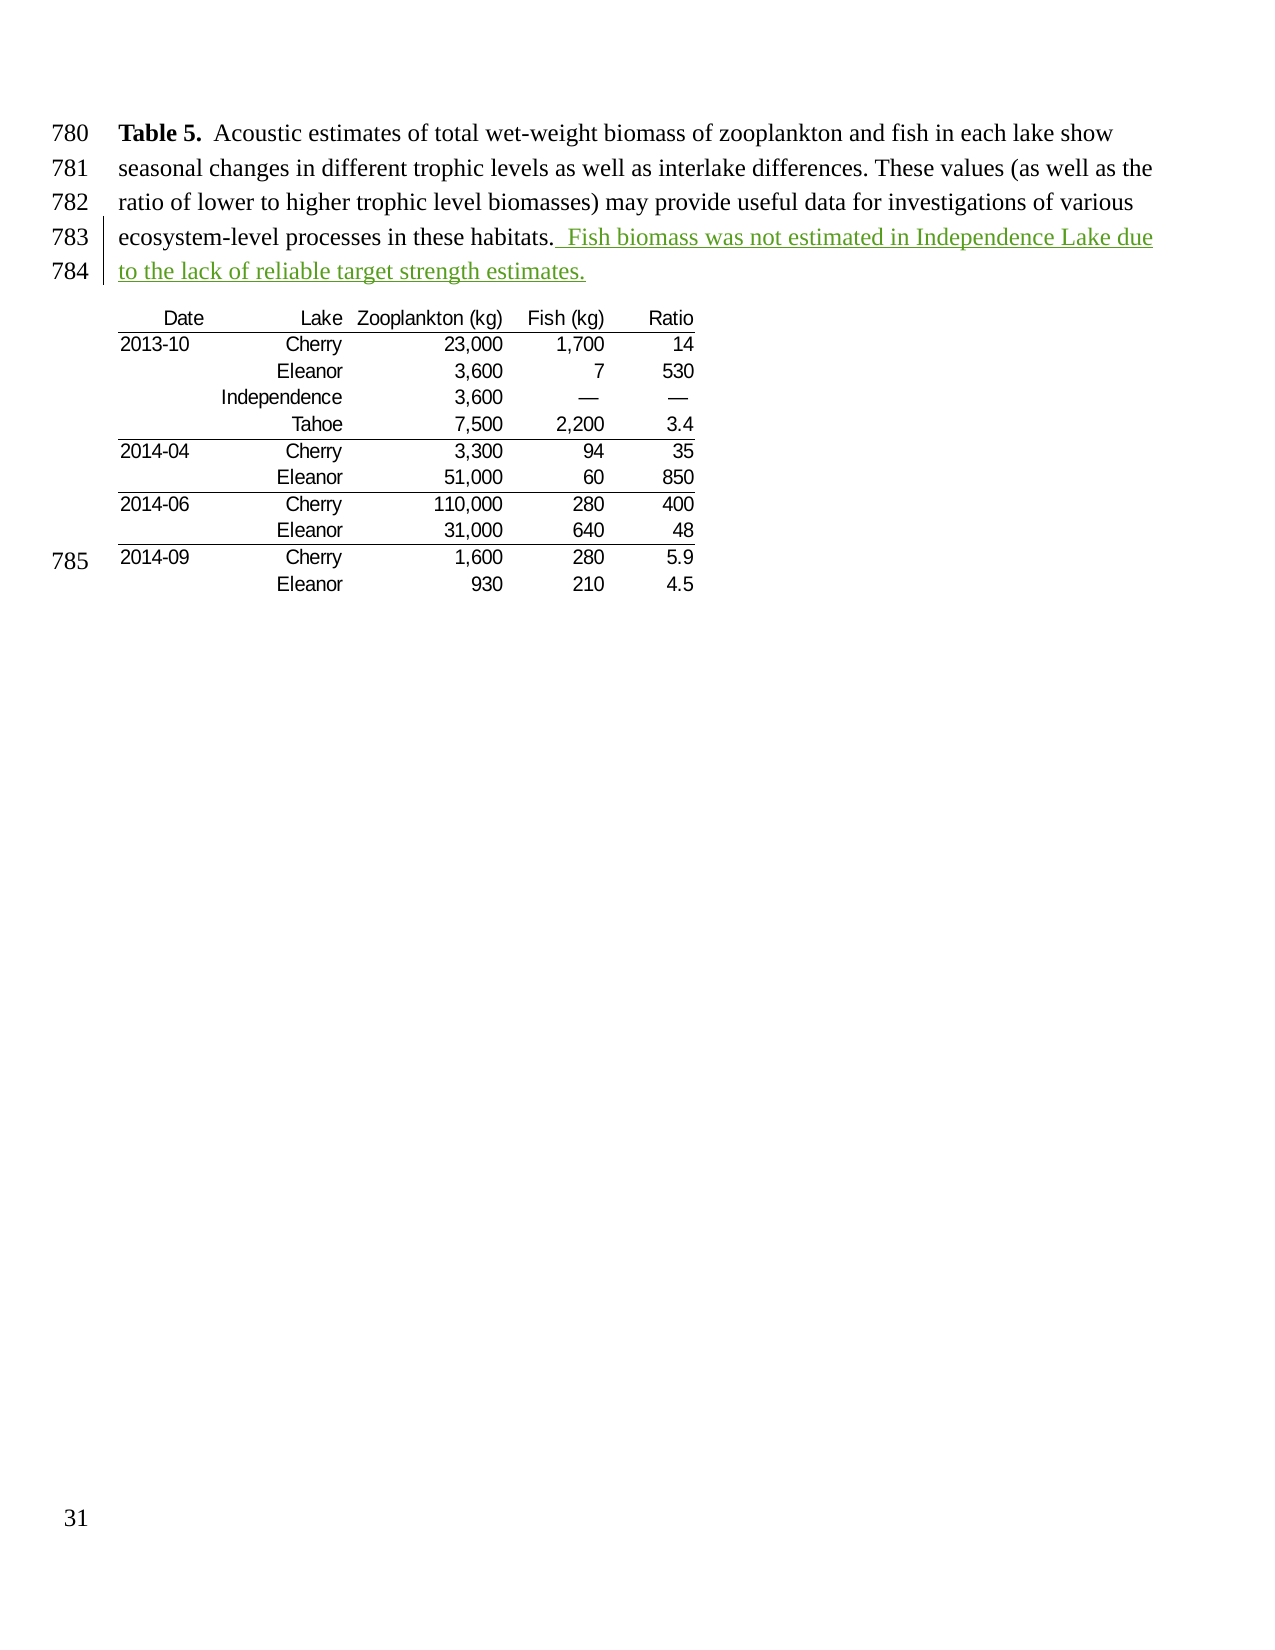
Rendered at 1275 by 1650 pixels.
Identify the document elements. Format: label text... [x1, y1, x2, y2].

text Table 5. Acoustic estimates of total wet-weight biomass of zooplankton and fish in each lake show seasonal changes in different trophic levels as well as interlake differences. These values (as well as the ratio of lower to higher trophic level biomasses) may provide useful data for investigations of various ecosystem-level processes in these habitats. Fish biomass was not estimated in Independence Lake due to the lack of reliable target strength estimates. [118, 118, 1157, 285]
